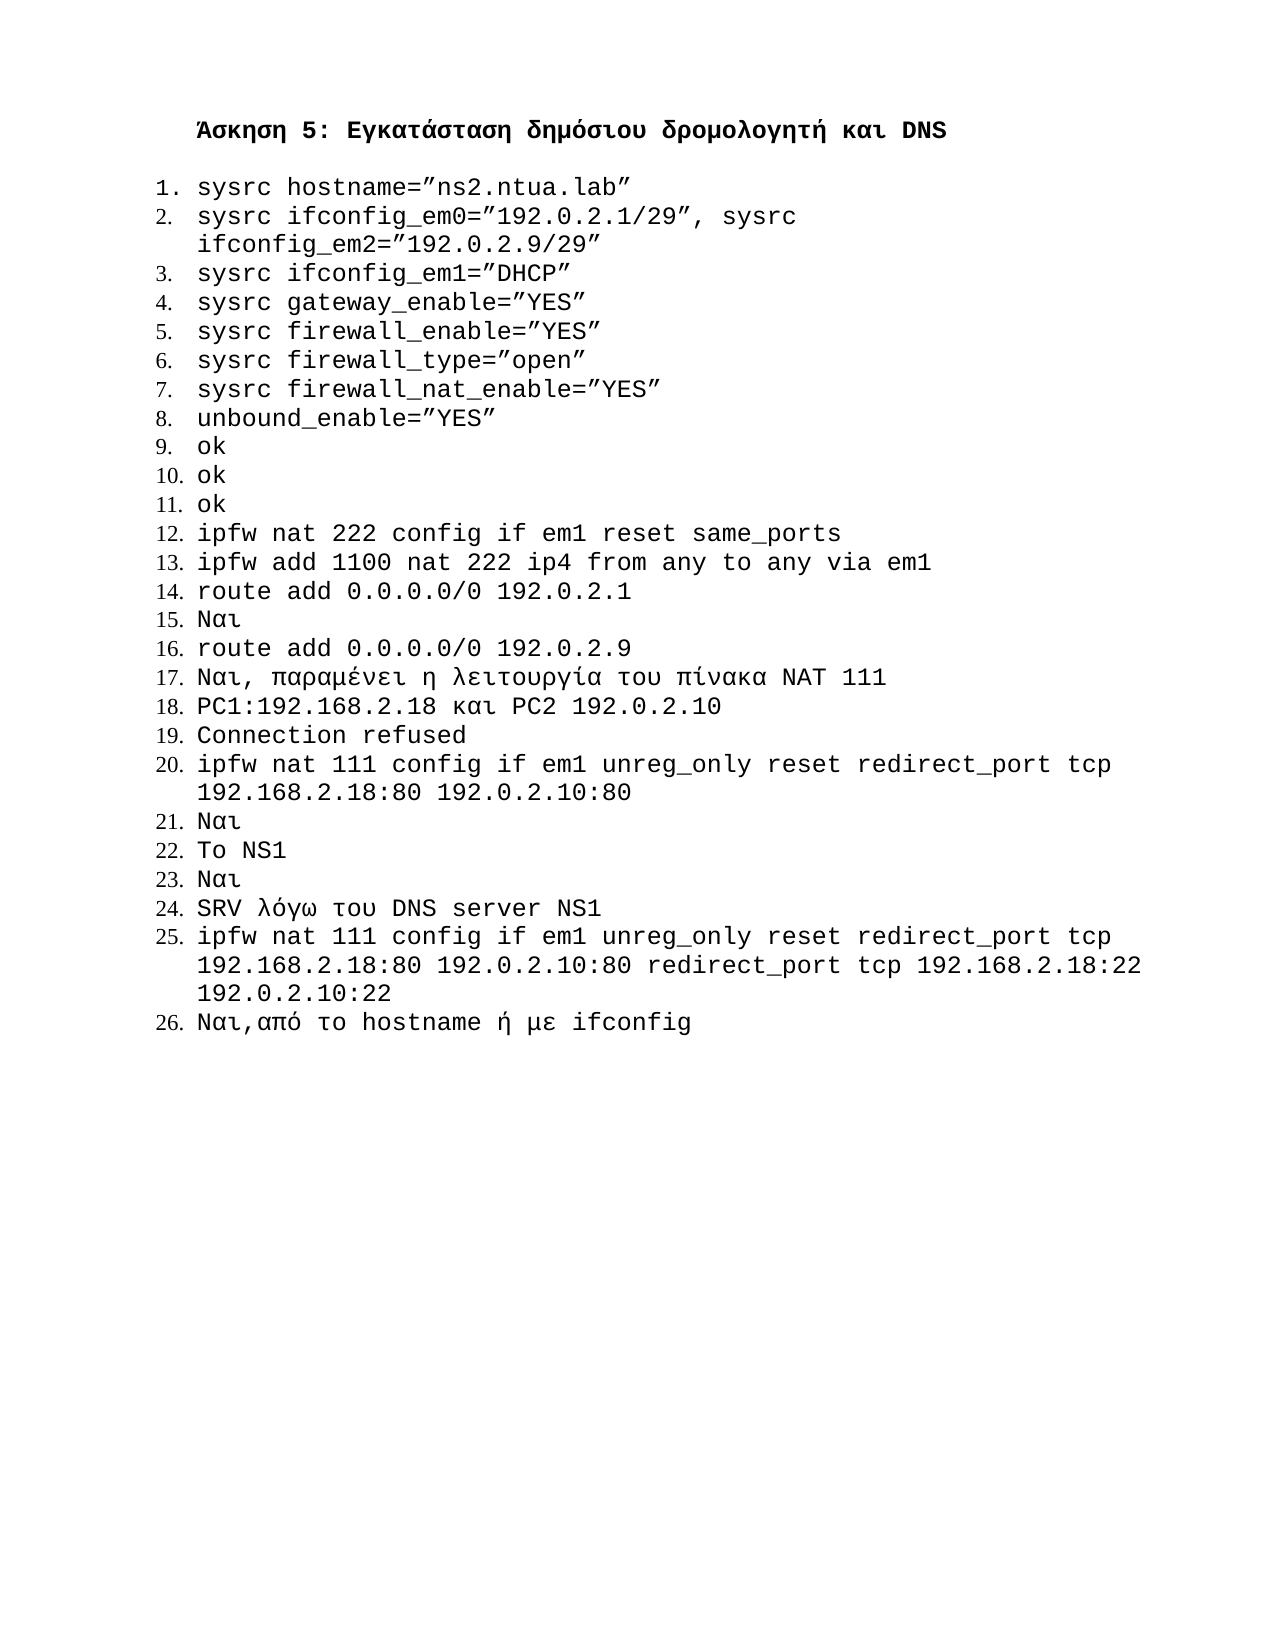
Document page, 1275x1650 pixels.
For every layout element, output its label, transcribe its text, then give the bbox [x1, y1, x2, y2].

list Tο NS1 [155, 837, 1157, 866]
list Ναι [155, 607, 1157, 635]
list sysrc firewall_enable=”YES” [155, 318, 1157, 347]
list Ναι,από το hostname ή με ifconfig [155, 1009, 1157, 1038]
list route add 0.0.0.0/0 192.0.2.9 [155, 635, 1157, 664]
list sysrc firewall_type=”open” [155, 347, 1157, 376]
list ipfw add 1100 nat 222 ip4 from any to any via em1 [155, 549, 1157, 578]
list ok [155, 491, 1157, 520]
list ipfw nat 222 config if em1 reset same_ports [155, 520, 1157, 549]
list ok [155, 433, 1157, 462]
list ipfw nat 111 config if em1 unreg_only reset redirect_port tcp 192.168.2.18:80 192.0.2.10:80 redirect_port tcp 192.168.2.18:22 192.0.2.10:22 [155, 923, 1157, 1009]
list Ναι, παραμένει η λειτουργία του πίνακα NAT 111 [155, 664, 1157, 693]
list Ναι [155, 866, 1157, 894]
list PC1:192.168.2.18 και PC2 192.0.2.10 [155, 693, 1157, 722]
list SRV λόγω του DNS server NS1 [155, 894, 1157, 923]
list Ναι [155, 808, 1157, 837]
list route add 0.0.0.0/0 192.0.2.1 [155, 578, 1157, 607]
list ipfw nat 111 config if em1 unreg_only reset redirect_port tcp 192.168.2.18:80 192.0.2.10:80 [155, 751, 1157, 808]
list sysrc ifconfig_em0=”192.0.2.1/29”, sysrc ifconfig_em2=”192.0.2.9/29” [155, 203, 1157, 260]
list sysrc firewall_nat_enable=”YES” [155, 376, 1157, 404]
list sysrc hostname=”ns2.ntua.lab” [155, 175, 1157, 203]
list sysrc ifconfig_em1=”DHCP” [155, 260, 1157, 289]
list unbound_enable=”YES” [155, 404, 1157, 433]
list Connection refused [155, 722, 1157, 751]
list Άσκηση 5: Εγκατάσταση δημόσιου δρομολογητή και DNS [155, 118, 1157, 146]
list ok [155, 462, 1157, 491]
list sysrc gateway_enable=”YES” [155, 289, 1157, 318]
